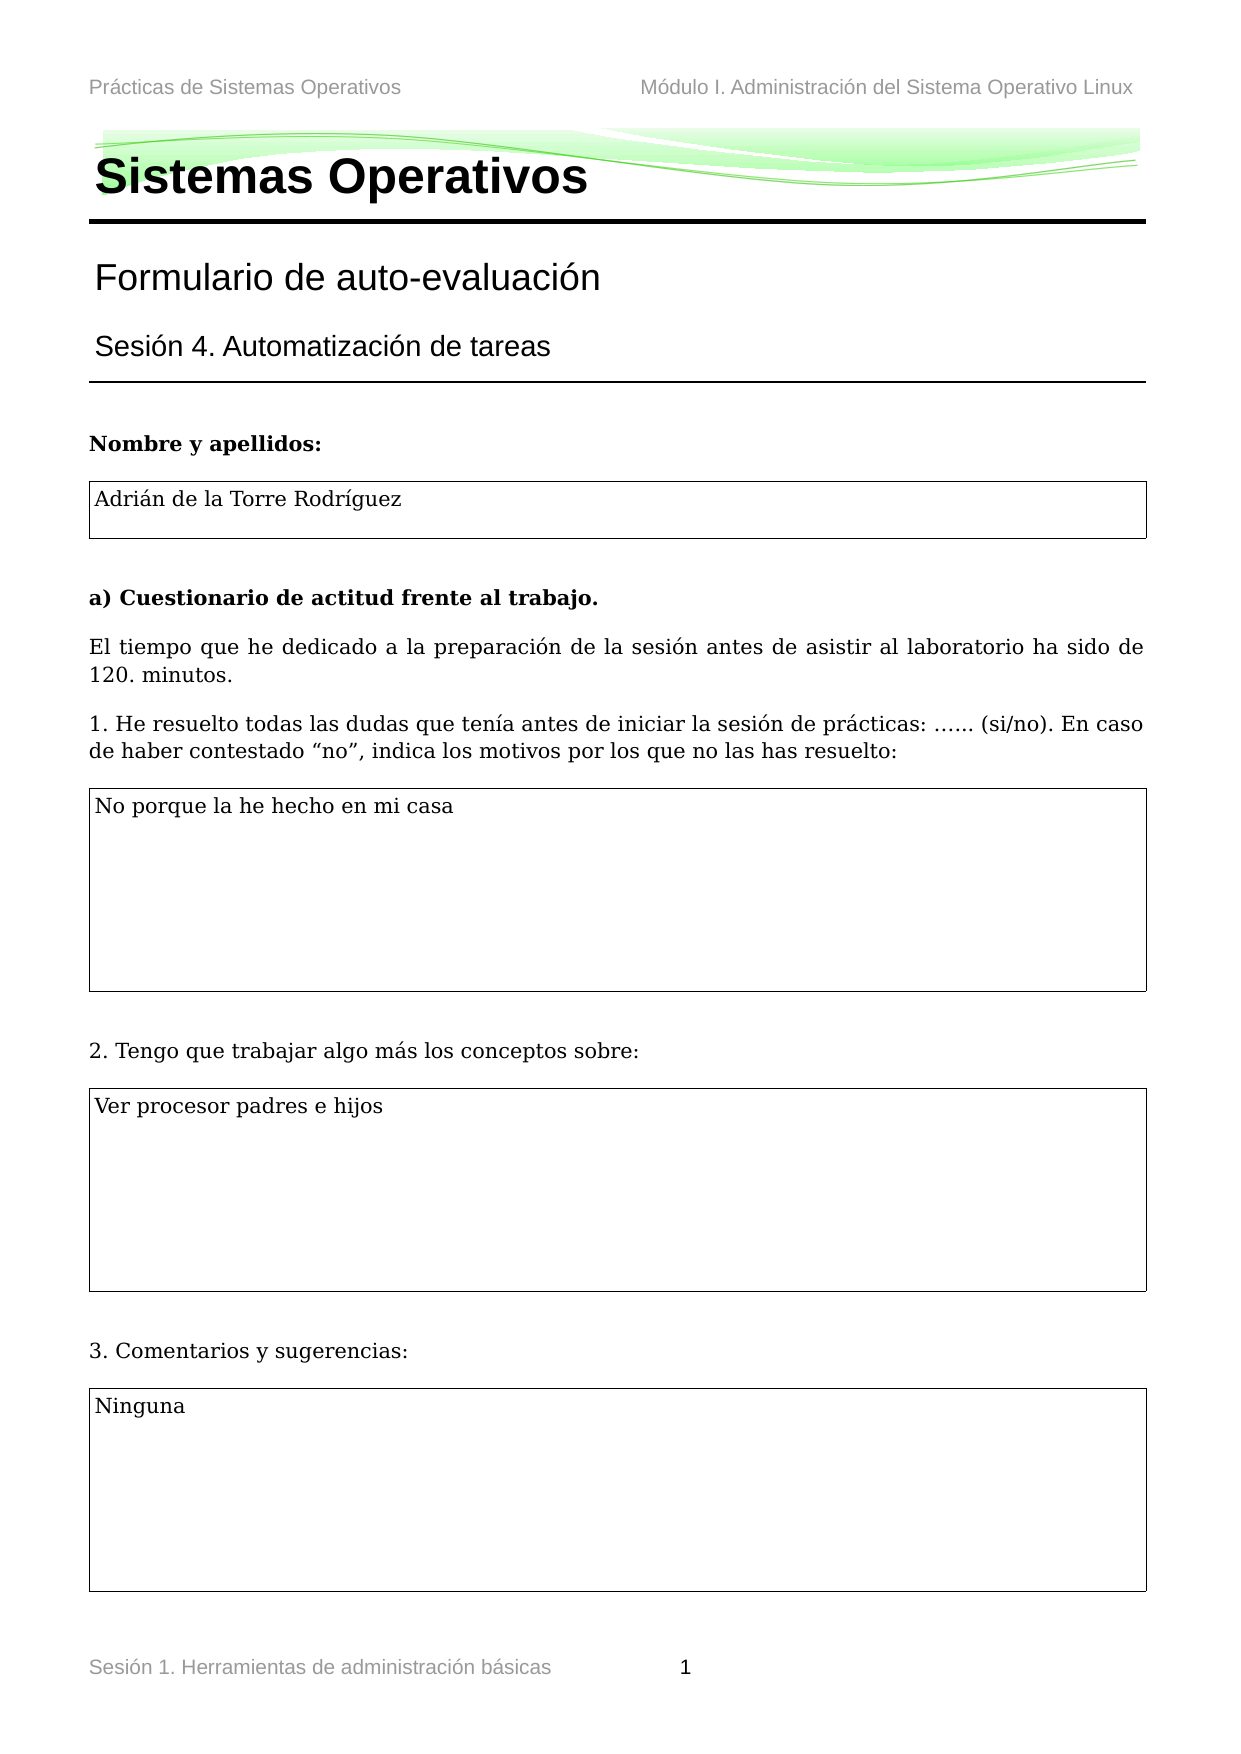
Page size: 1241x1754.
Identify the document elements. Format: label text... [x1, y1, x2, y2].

text El tiempo que he dedicado a la preparación de la sesión antes de asistir al laboratorio ha sido de 120. minutos. [89, 635, 1146, 687]
table_header Formulario de auto-evaluación Sesión 4. Automatización de tareas [89, 224, 1146, 381]
text 3. Comentarios y sugerencias: [89, 1339, 1146, 1364]
text Nombre y apellidos: [89, 432, 1146, 456]
picture [376, 171, 387, 189]
table_header No porque la he hecho en mi casa [90, 789, 1146, 991]
table_header Ver procesor padres e hijos [90, 1089, 1146, 1291]
text 1. He resuelto todas las dudas que tenía antes de iniciar la sesión de prácticas: …... (si/no). En caso de haber contestado “no”, indica los motivos por los que no las has resuelto: [89, 712, 1146, 764]
table_header Ninguna [90, 1389, 1146, 1591]
text a) Cuestionario de actitud frente al trabajo. [89, 586, 1146, 611]
table_header Adrián de la Torre Rodríguez [90, 482, 1146, 537]
text 2. Tengo que trabajar algo más los conceptos sobre: [89, 1039, 1146, 1064]
table_header Sistemas Operativos [89, 123, 1146, 219]
picture [94, 128, 1141, 195]
